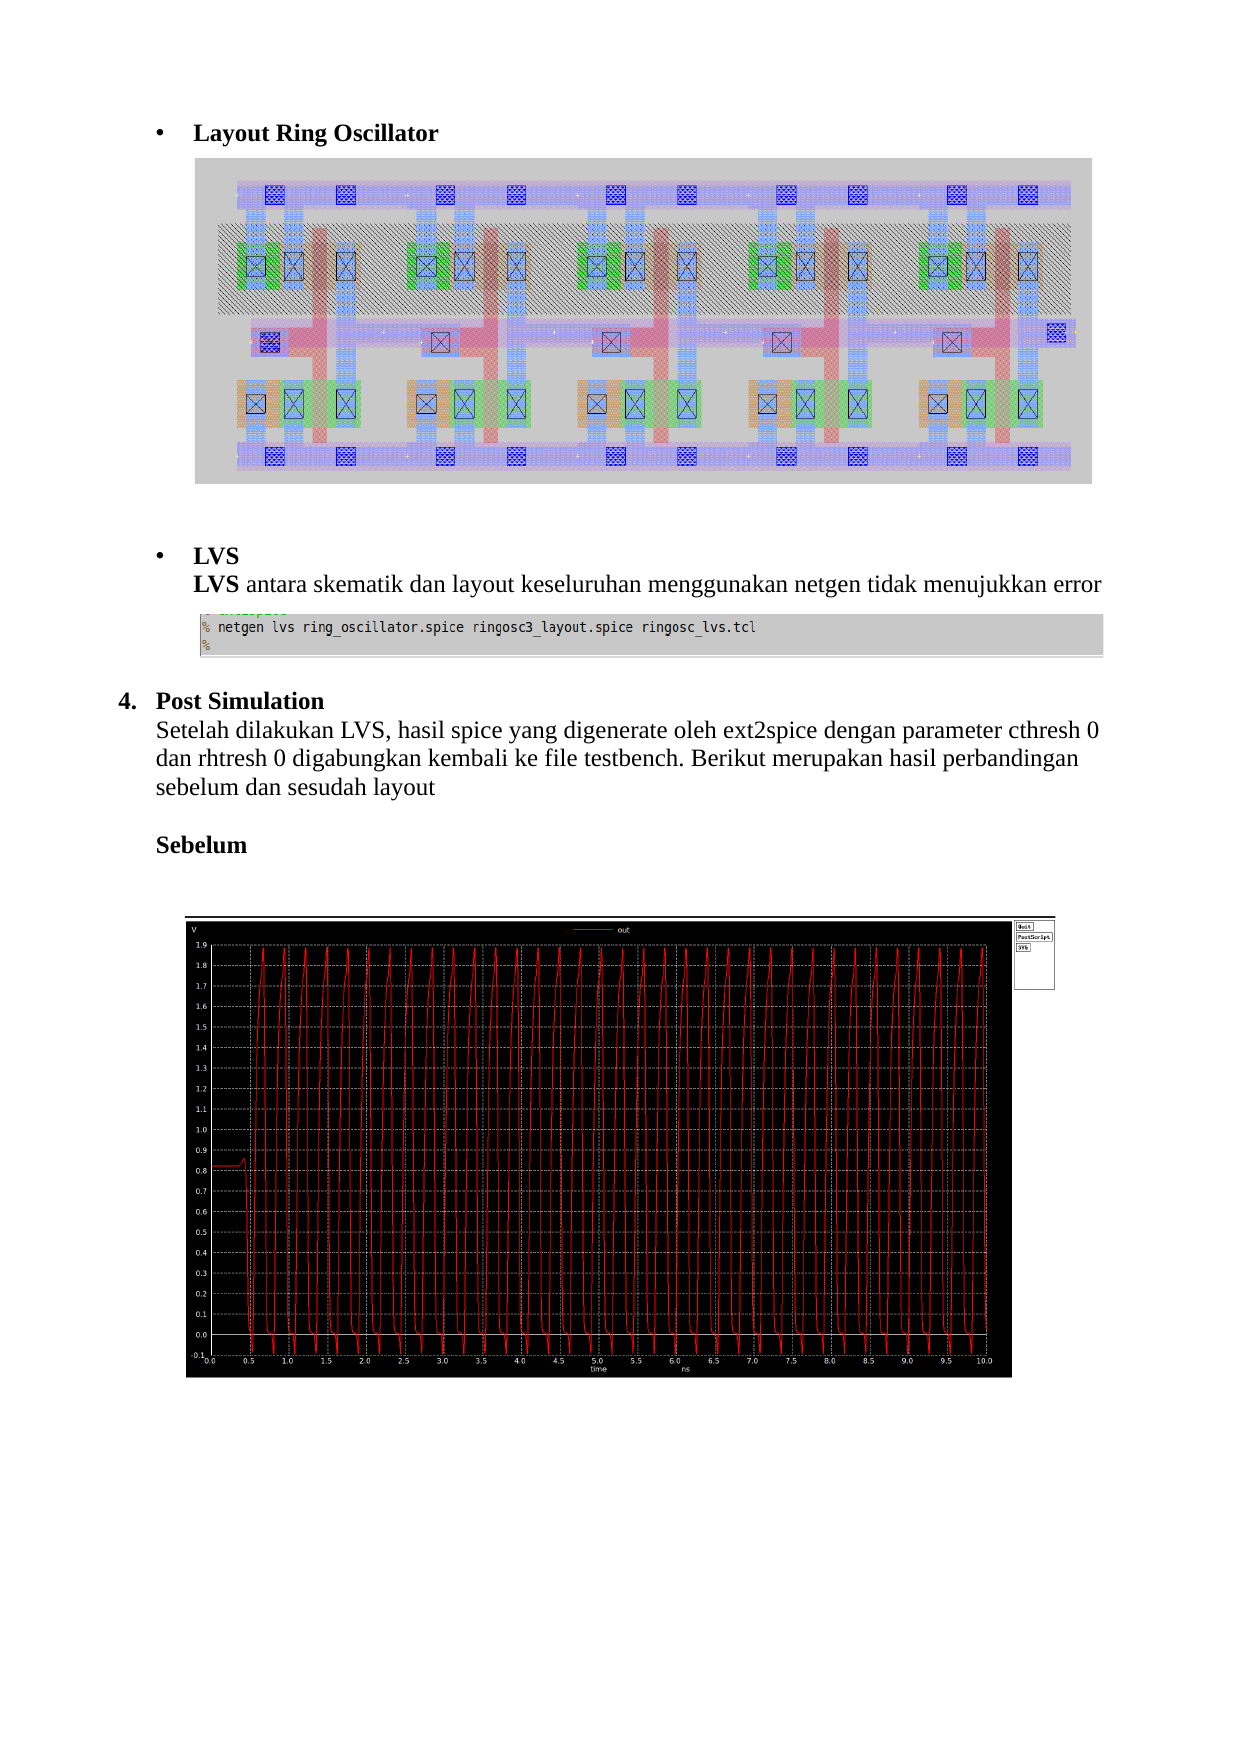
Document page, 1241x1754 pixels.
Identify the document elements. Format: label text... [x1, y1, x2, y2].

list LVS LVS antara skematik dan layout keseluruhan menggunakan netgen tidak menujukkan error [156, 541, 1122, 598]
list Post Simulation [118, 686, 1122, 715]
list Layout Ring Oscillator [156, 118, 1122, 512]
picture [199, 614, 1104, 658]
picture [184, 916, 1056, 1381]
list Setelah dilakukan LVS, hasil spice yang digenerate oleh ext2spice dengan parameter cthresh 0 dan rhtresh 0 digabungkan kembali ke file testbench. Berikut merupakan hasil perbandingan sebelum dan sesudah layout Sebelum [118, 715, 1122, 858]
picture [194, 158, 1093, 484]
